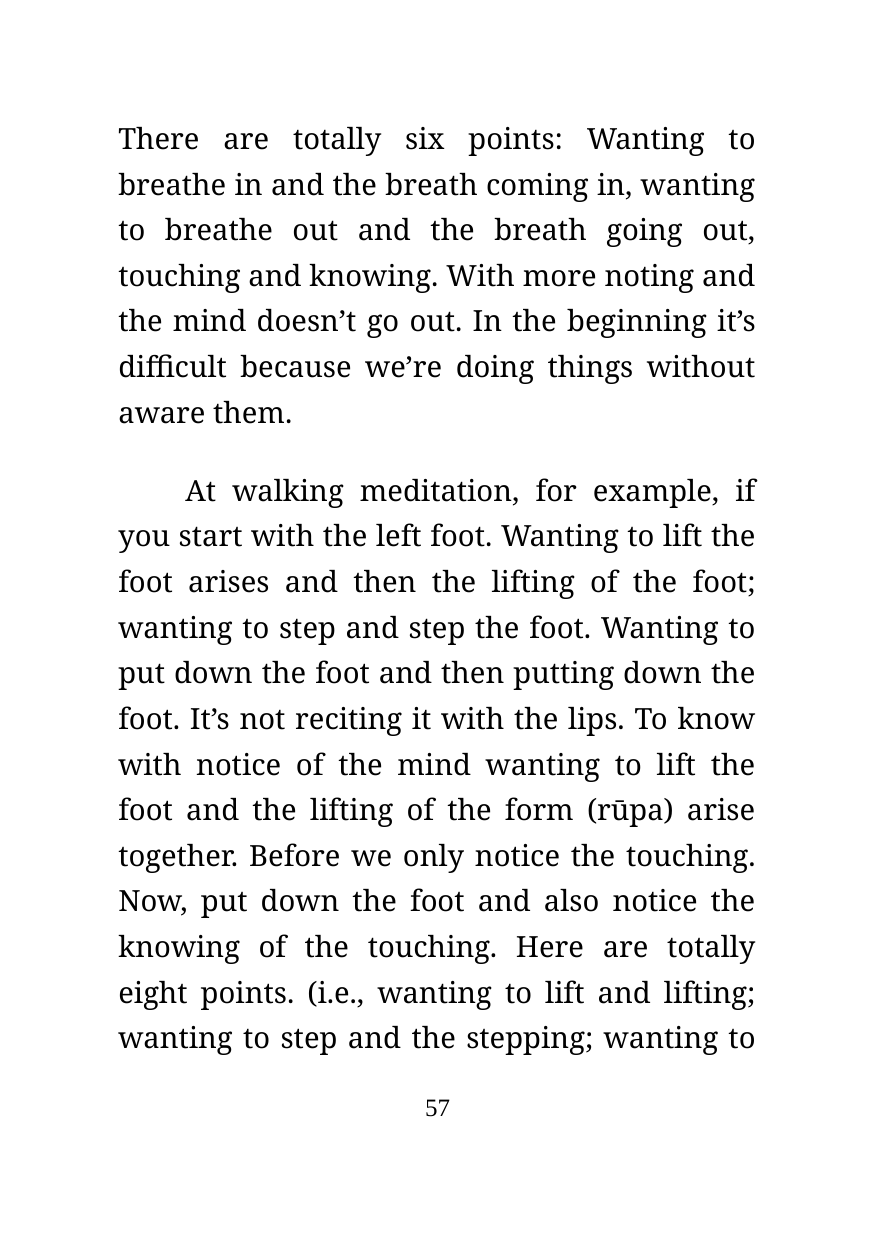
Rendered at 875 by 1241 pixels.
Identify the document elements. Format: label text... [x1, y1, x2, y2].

text At walking meditation, for example, if you start with the left foot. Wanting to lift the foot arises and then the lifting of the foot; wanting to step and step the foot. Wanting to put down the foot and then putting down the foot. It’s not reciting it with the lips. To know with notice of the mind wanting to lift the foot and the lifting of the form (rūpa) arise together. Before we only notice the touching. Now, put down the foot and also notice the knowing of the touching. Here are totally eight points. (i.e., wanting to lift and lifting; wanting to step and the stepping; wanting to [118, 470, 756, 1057]
text There are totally six points: Wanting to breathe in and the breath coming in, wanting to breathe out and the breath going out, touching and knowing. With more noting and the mind doesn’t go out. In the beginning it’s difficult because we’re doing things without aware them. [118, 118, 756, 432]
